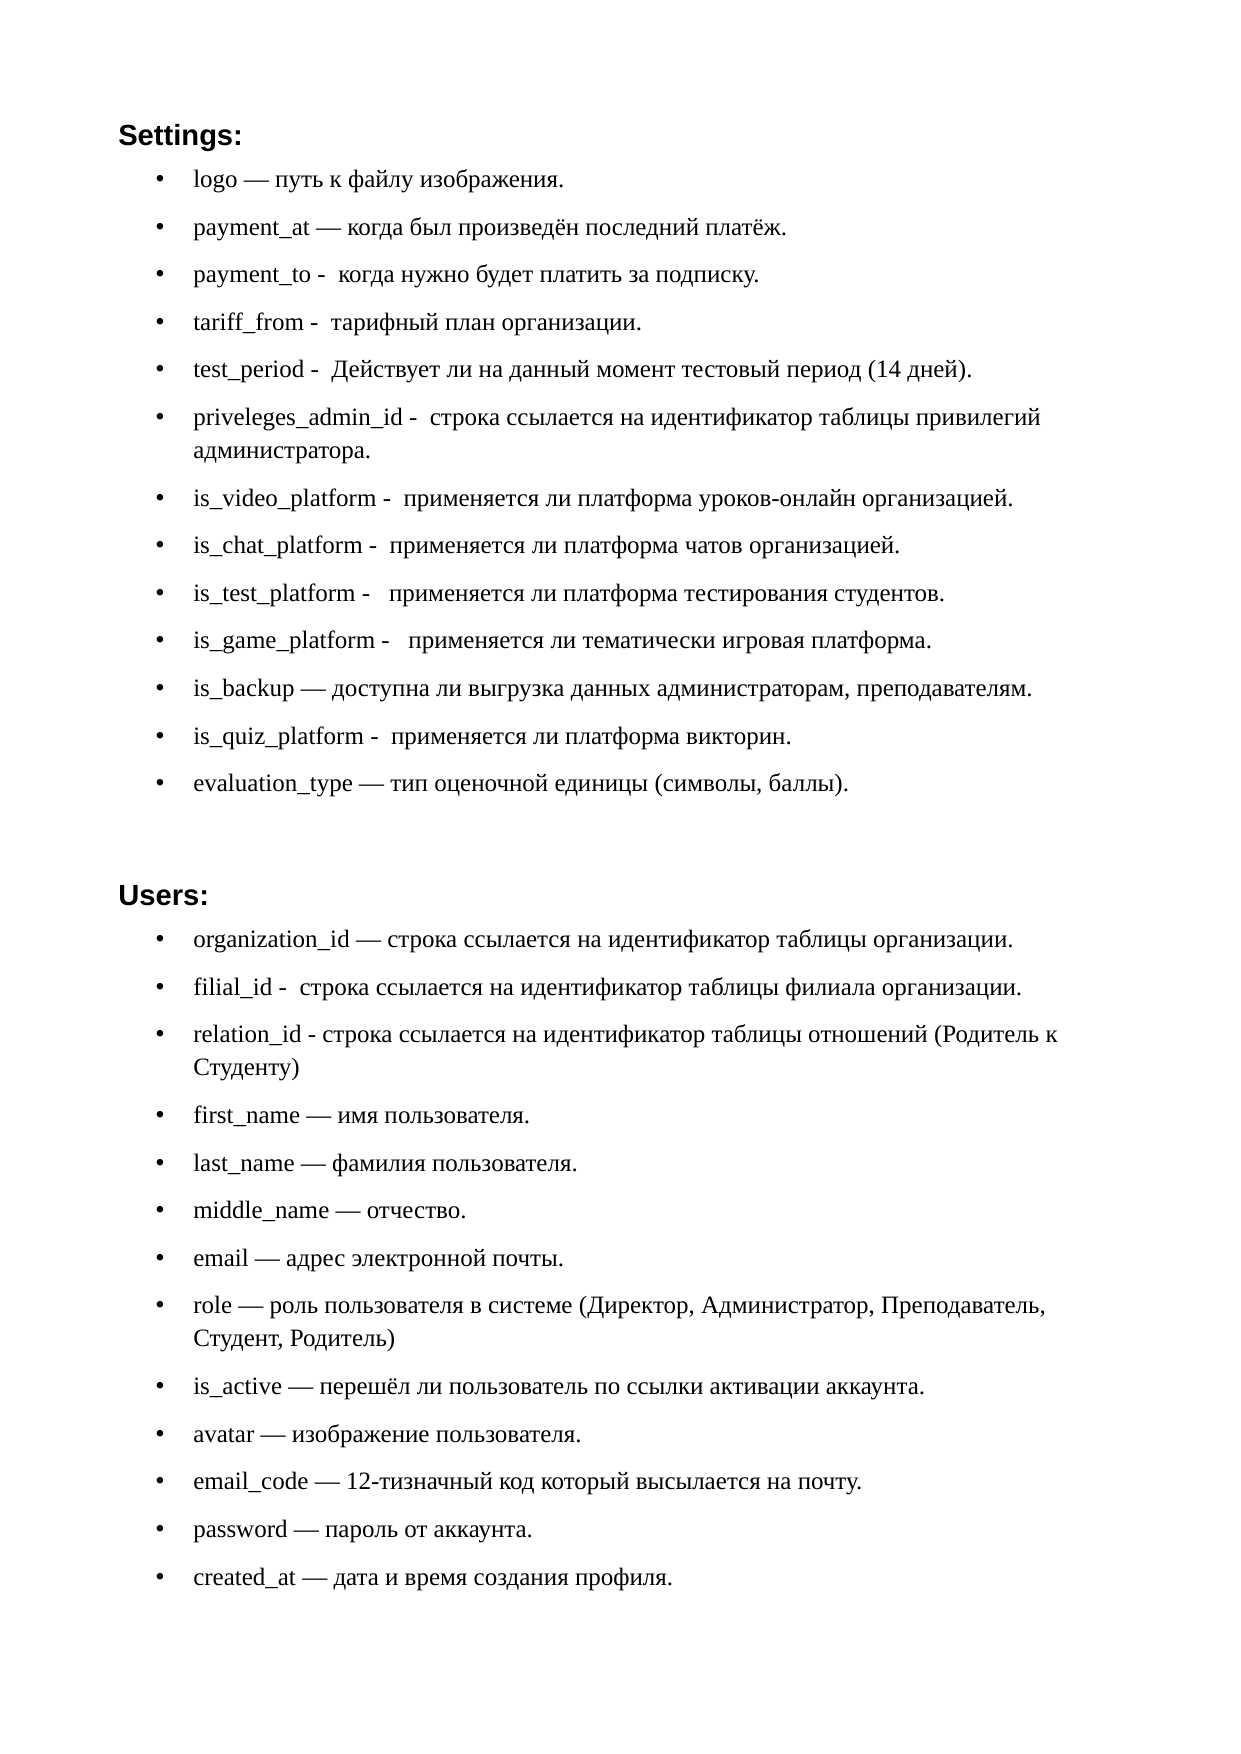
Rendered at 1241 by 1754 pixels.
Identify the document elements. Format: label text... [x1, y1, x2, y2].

list logo — путь к файлу изображения. [156, 164, 1122, 193]
list is_chat_platform - применяется ли платформа чатов организацией. [156, 530, 1122, 559]
list evaluation_type — тип оценочной единицы (символы, баллы). [156, 768, 1122, 797]
list organization_id — строка ссылается на идентификатор таблицы организации. [156, 924, 1122, 953]
list payment_at — когда был произведён последний платёж. [156, 212, 1122, 241]
list filial_id - строка ссылается на идентификатор таблицы филиала организации. [156, 972, 1122, 1001]
list is_quiz_platform - применяется ли платформа викторин. [156, 721, 1122, 749]
list payment_to - когда нужно будет платить за подписку. [156, 259, 1122, 288]
list email_code — 12-тизначный код который высылается на почту. [156, 1466, 1122, 1495]
list is_backup — доступна ли выгрузка данных администраторам, преподавателям. [156, 673, 1122, 702]
list password — пароль от аккаунта. [156, 1514, 1122, 1543]
list role — роль пользователя в системе (Директор, Администратор, Преподаватель, Студент, Родитель) [156, 1291, 1122, 1352]
list last_name — фамилия пользователя. [156, 1148, 1122, 1176]
list avatar — изображение пользователя. [156, 1419, 1122, 1447]
list is_test_platform - применяется ли платформа тестирования студентов. [156, 578, 1122, 607]
subtitle Settings: [118, 118, 1122, 152]
list email — адрес электронной почты. [156, 1243, 1122, 1272]
list created_at — дата и время создания профиля. [156, 1562, 1122, 1590]
list is_video_platform - применяется ли платформа уроков-онлайн организацией. [156, 483, 1122, 512]
list is_game_platform - применяется ли тематически игровая платформа. [156, 626, 1122, 654]
list middle_name — отчество. [156, 1195, 1122, 1224]
list first_name — имя пользователя. [156, 1100, 1122, 1129]
list tariff_from - тарифный план организации. [156, 307, 1122, 336]
list relation_id - строка ссылается на идентификатор таблицы отношений (Родитель к Студенту) [156, 1019, 1122, 1081]
list is_active — перешёл ли пользователь по ссылки активации аккаунта. [156, 1371, 1122, 1400]
list priveleges_admin_id - строка ссылается на идентификатор таблицы привилегий администратора. [156, 402, 1122, 464]
list test_period - Действует ли на данный момент тестовый период (14 дней). [156, 354, 1122, 383]
subtitle Users: [118, 878, 1122, 912]
